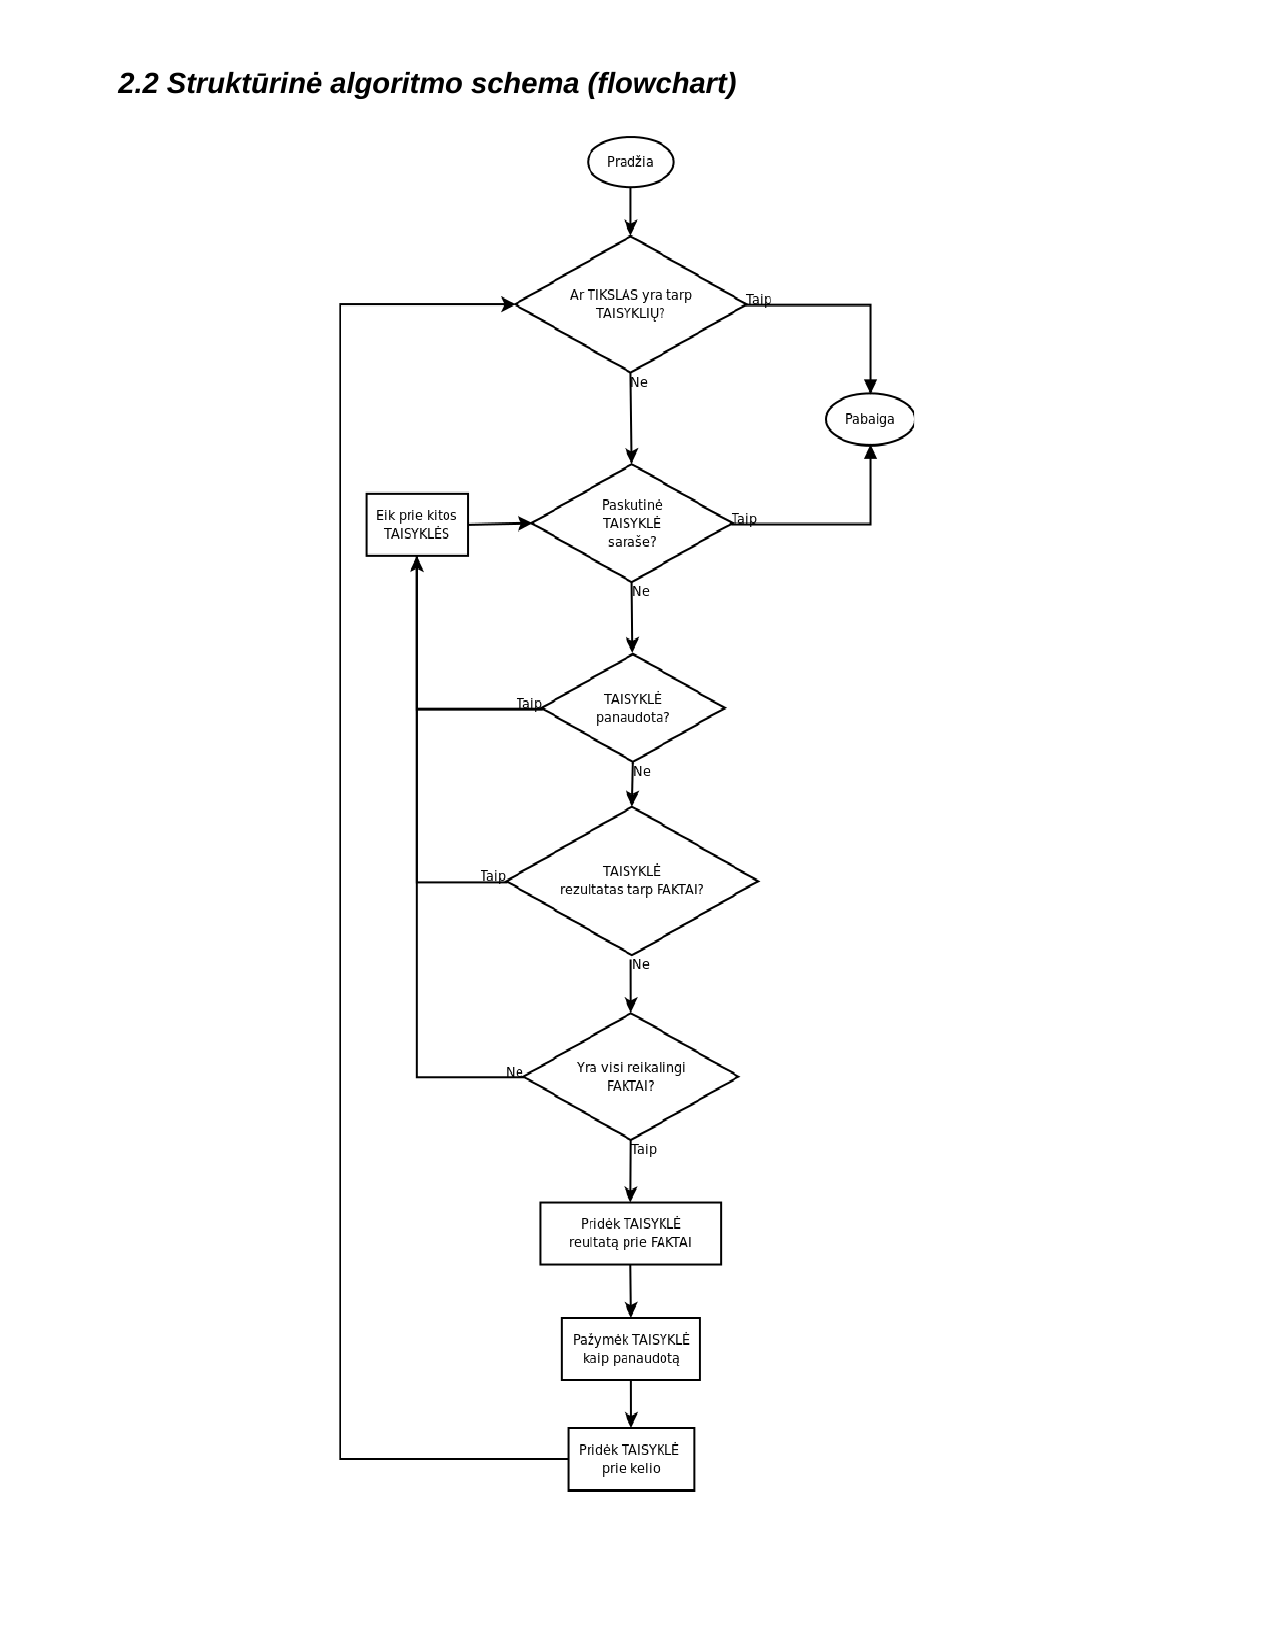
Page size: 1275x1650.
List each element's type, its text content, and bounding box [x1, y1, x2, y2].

picture [339, 136, 915, 1492]
subtitle 2.2 Struktūrinė algoritmo schema (flowchart) [118, 66, 1157, 99]
